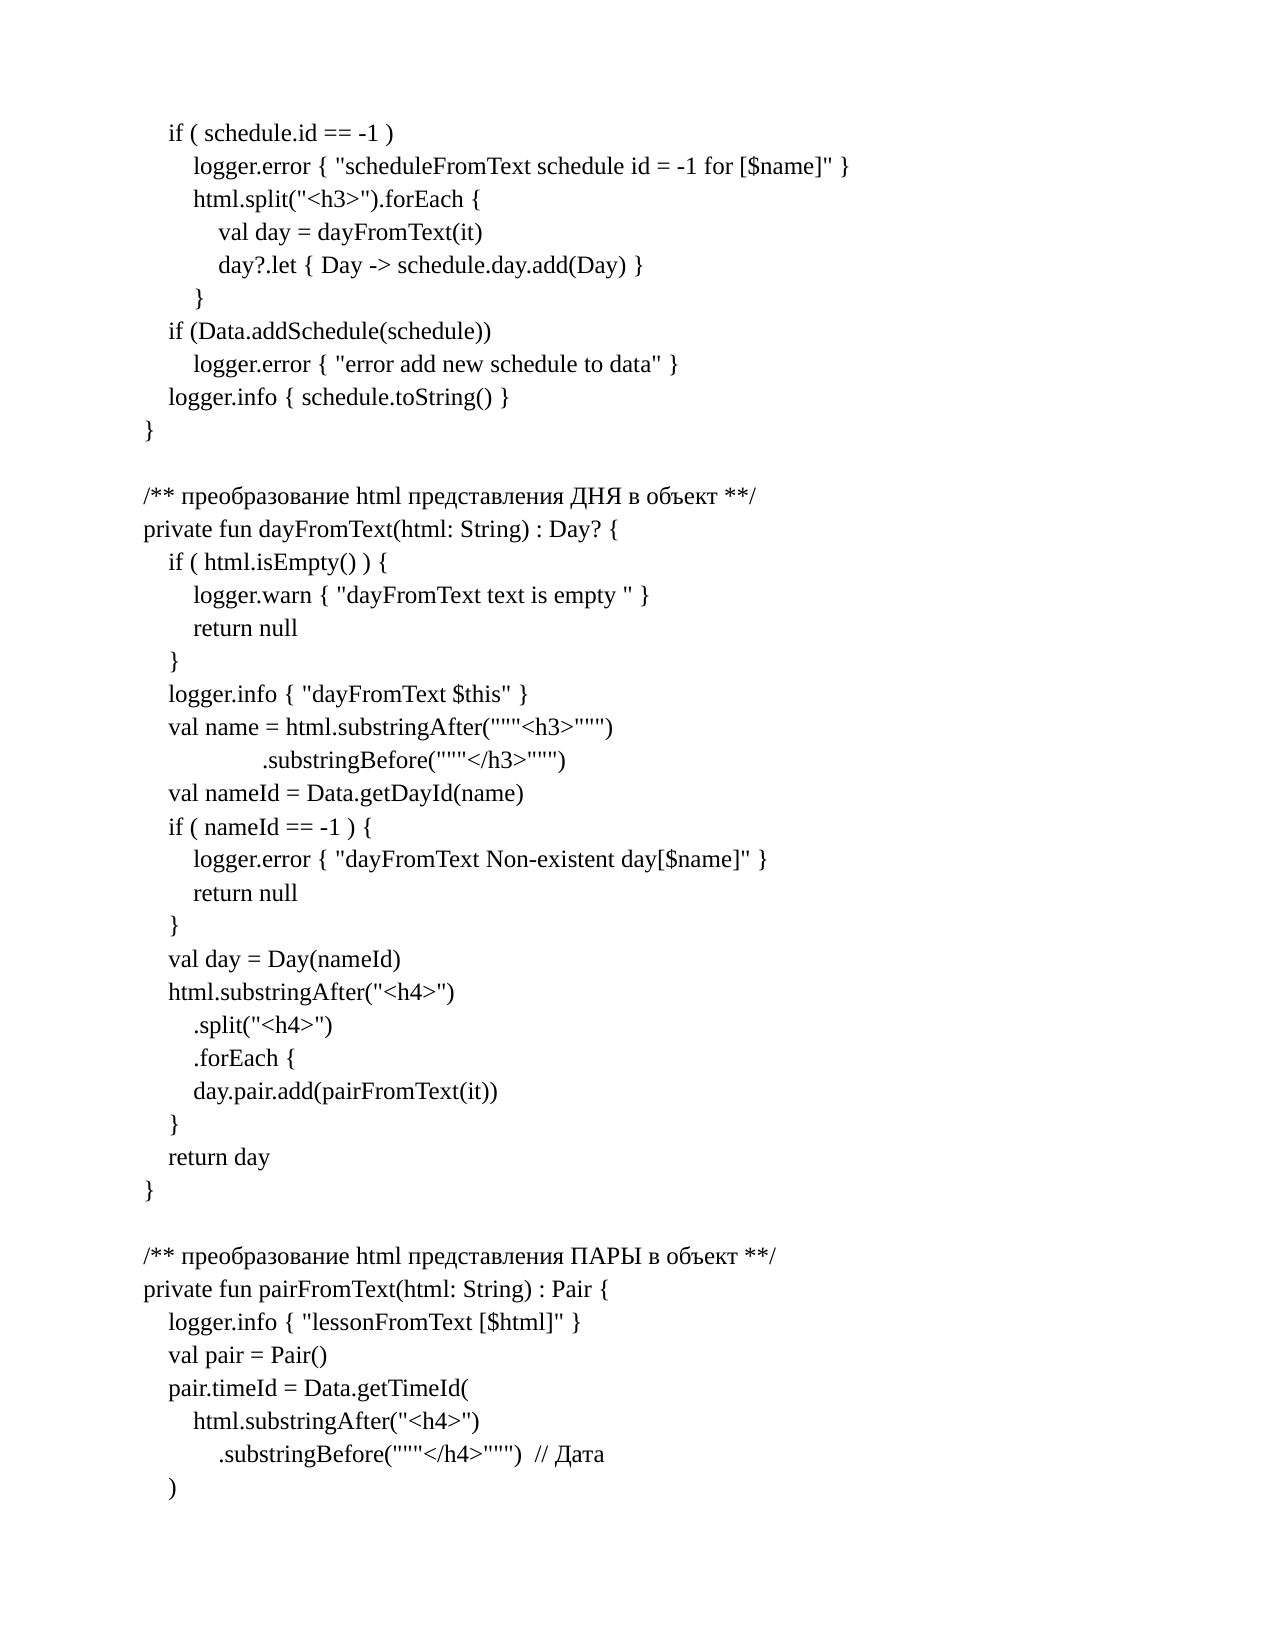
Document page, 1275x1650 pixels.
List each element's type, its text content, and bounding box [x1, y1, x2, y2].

text if ( schedule.id == -1 ) logger.error { "scheduleFromText schedule id = -1 for [$name]" } html.split("<h3>").forEach { val day = dayFromText(it) day?.let { Day -> schedule.day.add(Day) } } if (Data.addSchedule(schedule)) logger.error { "error add new schedule to data" } logger.info { schedule.toString() } } /** преобразование html представления ДНЯ в объект **/ private fun dayFromText(html: String) : Day? { if ( html.isEmpty() ) { logger.warn { "dayFromText text is empty " } return null } logger.info { "dayFromText $this" } val name = html.substringAfter("""<h3>""") .substringBefore("""</h3>""") val nameId = Data.getDayId(name) if ( nameId == -1 ) { logger.error { "dayFromText Non-existent day[$name]" } return null } val day = Day(nameId) html.substringAfter("<h4>") .split("<h4>") .forEach { day.pair.add(pairFromText(it)) } return day } /** преобразование html представления ПАРЫ в объект **/ private fun pairFromText(html: String) : Pair { logger.info { "lessonFromText [$html]" } val pair = Pair() pair.timeId = Data.getTimeId( html.substringAfter("<h4>") .substringBefore("""</h4>""") // Дата ) [118, 118, 1157, 1501]
